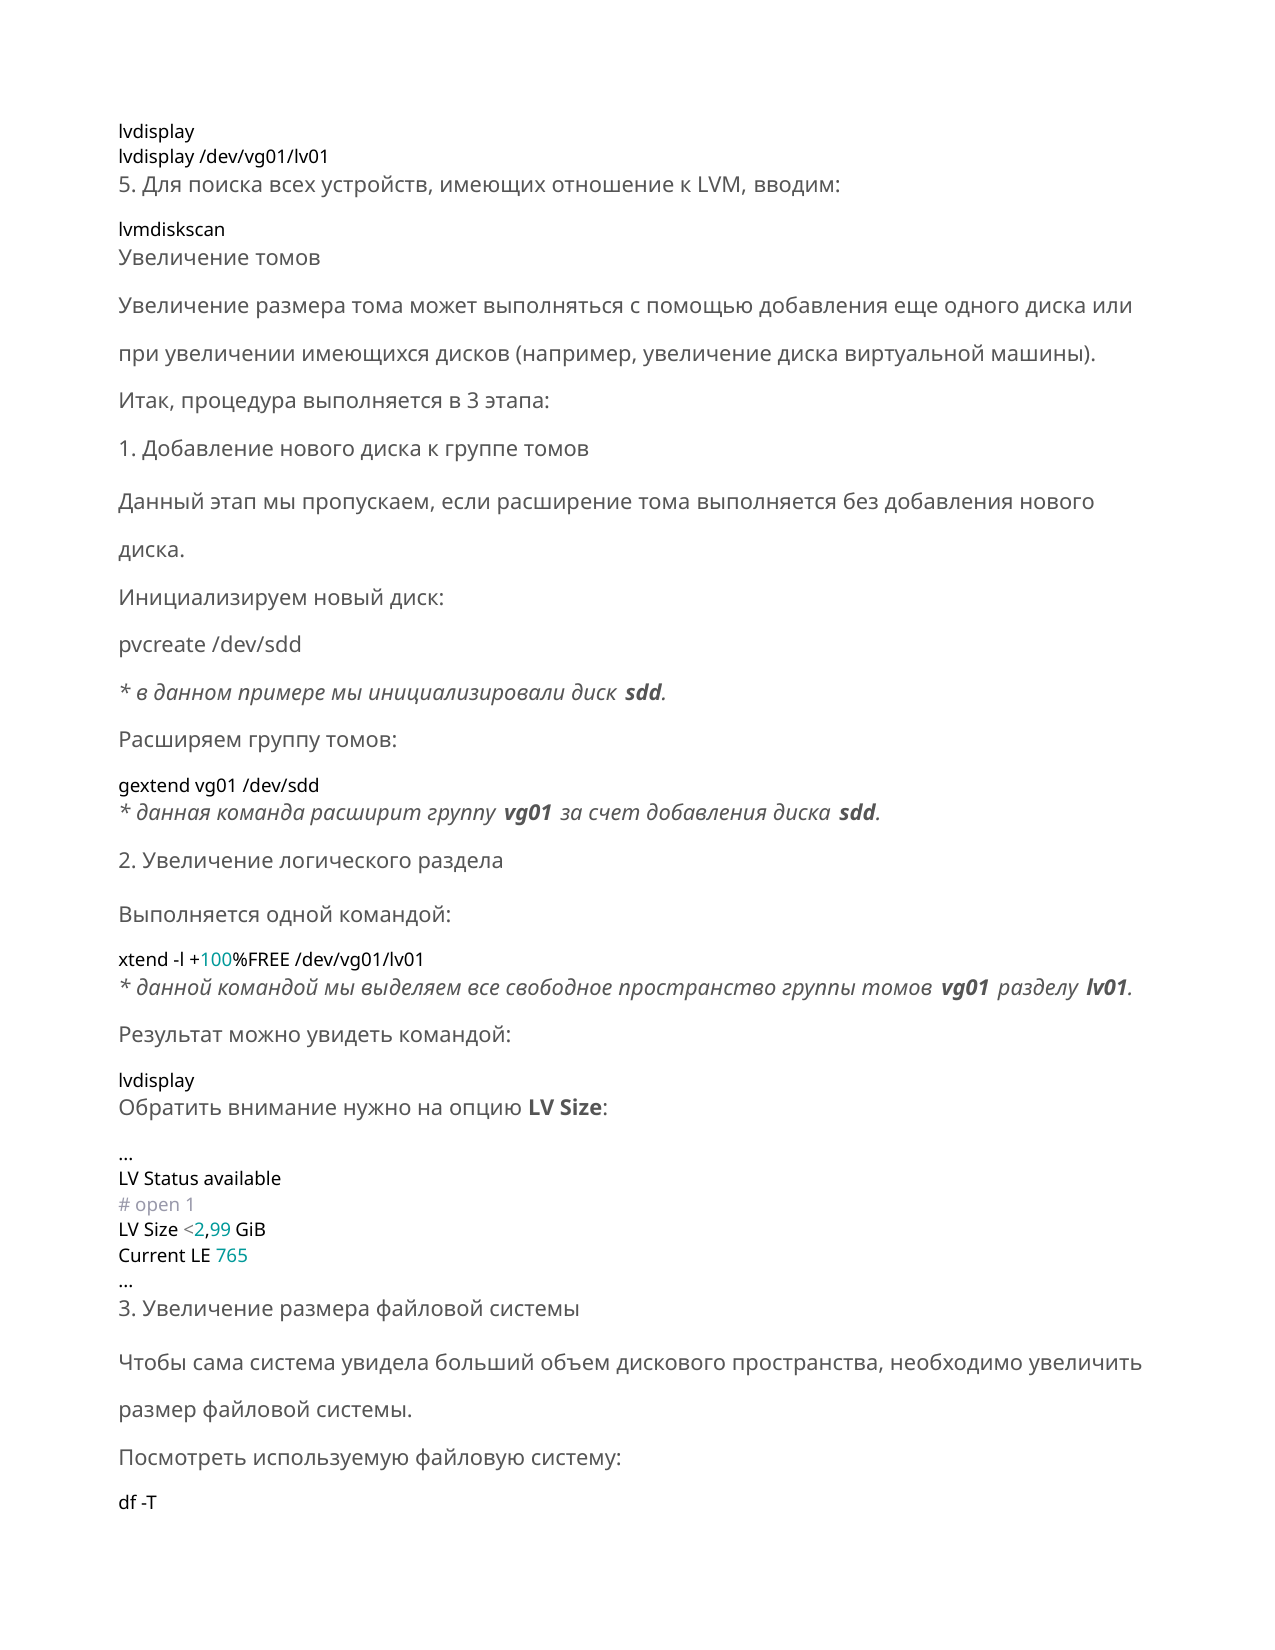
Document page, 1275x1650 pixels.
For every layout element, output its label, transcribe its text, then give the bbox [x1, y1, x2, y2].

text Данный этап мы пропускаем, если расширение тома выполняется без добавления нового диска. [118, 486, 1157, 564]
text lvdisplay /dev/vg01/lv01 [118, 144, 1157, 169]
text lvdisplay [118, 1067, 1157, 1092]
text df -T [118, 1489, 1157, 1515]
text # open 1 [118, 1191, 1157, 1217]
text ... [118, 1140, 1157, 1166]
text * в данном примере мы инициализировали диск sdd. [118, 677, 1157, 706]
text gextend vg01 /dev/sdd [118, 772, 1157, 797]
text LV Size <2,99 GiB [118, 1217, 1157, 1242]
text Посмотреть используемую файловую систему: [118, 1442, 1157, 1472]
text ... [118, 1268, 1157, 1293]
subtitle 1. Добавление нового диска к группе томов [118, 433, 1157, 462]
text * данная команда расширит группу vg01 за счет добавления диска sdd. [118, 797, 1157, 827]
text lvmdiskscan [118, 217, 1157, 242]
text lvdisplay [118, 118, 1157, 144]
text xtend -l +100%FREE /dev/vg01/lv01 [118, 946, 1157, 972]
text Результат можно увидеть командой: [118, 1019, 1157, 1049]
text Инициализируем новый диск: [118, 581, 1157, 611]
text Расширяем группу томов: [118, 724, 1157, 754]
text * данной командой мы выделяем все свободное пространство группы томов vg01 разделу lv01. [118, 972, 1157, 1001]
subtitle 2. Увеличение логического раздела [118, 845, 1157, 875]
text LV Status available [118, 1166, 1157, 1191]
text Выполняется одной командой: [118, 898, 1157, 928]
text 5. Для поиска всех устройств, имеющих отношение к LVM, вводим: [118, 169, 1157, 199]
text Обратить внимание нужно на опцию LV Size: [118, 1092, 1157, 1122]
text Увеличение размера тома может выполняться с помощью добавления еще одного диска или при увеличении имеющихся дисков (например, увеличение диска виртуальной машины). Итак, процедура выполняется в 3 этапа: [118, 290, 1157, 415]
text pvcreate /dev/sdd [118, 629, 1157, 659]
subtitle 3. Увеличение размера файловой системы [118, 1293, 1157, 1323]
text Current LE 765 [118, 1242, 1157, 1268]
text Чтобы сама система увидела больший объем дискового пространства, необходимо увеличить размер файловой системы. [118, 1347, 1157, 1424]
subtitle Увеличение томов [118, 242, 1157, 272]
